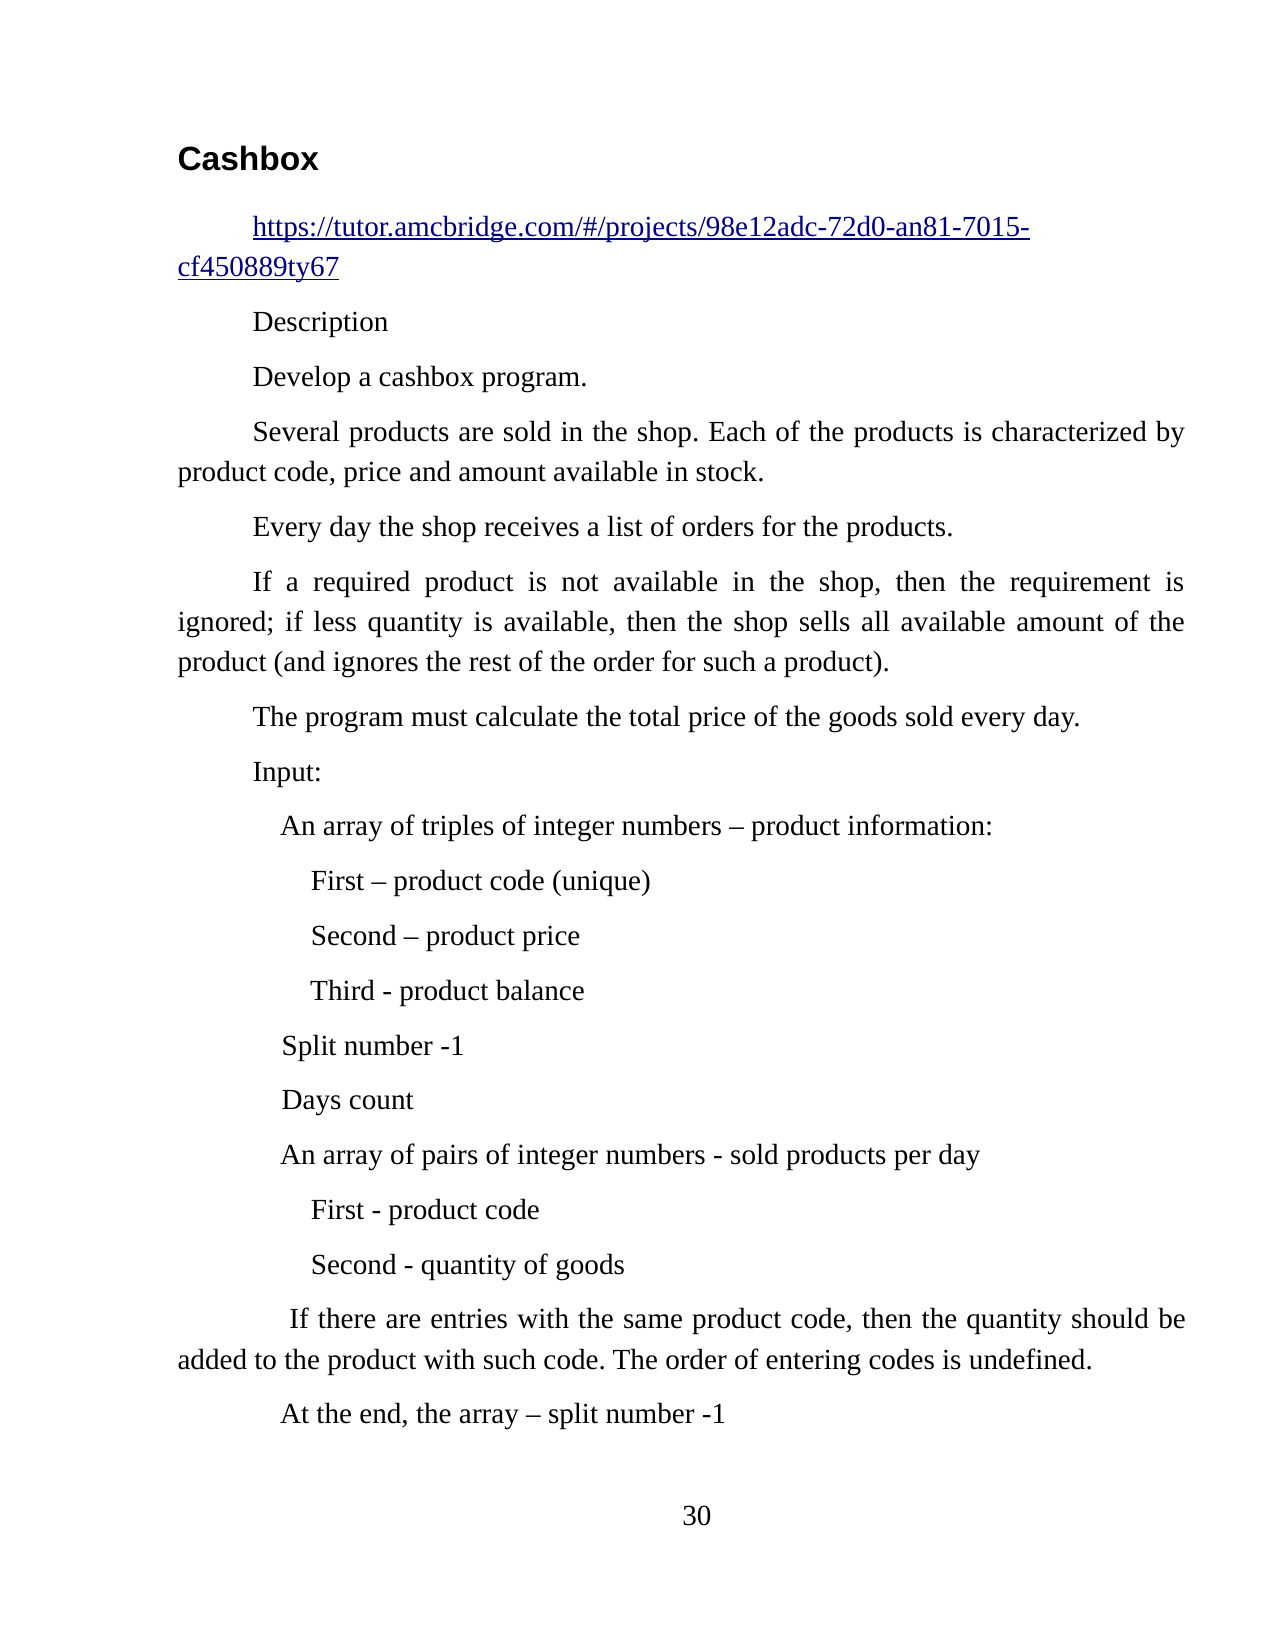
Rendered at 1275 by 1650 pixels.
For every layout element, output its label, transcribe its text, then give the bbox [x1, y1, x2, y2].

text If a required product is not available in the shop, then the requirement is ignored; if less quantity is available, then the shop sells all available amount of the product (and ignores the rest of the order for such a product). [177, 564, 1186, 678]
text First - product code [177, 1192, 1186, 1226]
text Develop a cashbox program. [177, 359, 1186, 393]
text If there are entries with the same product code, then the quantity should be added to the product with such code. The order of entering codes is undefined. [177, 1302, 1186, 1375]
text An array of pairs of integer numbers - sold products per day [177, 1137, 1186, 1171]
text Third - product balance [177, 973, 1186, 1006]
text Input: [177, 754, 1186, 787]
text Split number -1 [177, 1028, 1186, 1061]
text Days count [177, 1082, 1186, 1116]
text Second – product price [177, 918, 1186, 952]
text The program must calculate the total price of the goods sold every day. [177, 699, 1186, 732]
text Every day the shop receives a list of orders for the products. [177, 509, 1186, 542]
text Description [177, 304, 1186, 338]
text An array of triples of integer numbers – product information: [177, 808, 1186, 842]
text First – product code (unique) [177, 863, 1186, 897]
text https://tutor.amcbridge.com/#/projects/98e12adc-72d0-an81-7015-cf450889ty67 [177, 209, 1186, 283]
subtitle Cashbox [177, 139, 1186, 178]
text Second - quantity of goods [177, 1247, 1186, 1280]
text Several products are sold in the shop. Each of the products is characterized by product code, price and amount available in stock. [177, 414, 1186, 488]
text At the end, the array – split number -1 [177, 1397, 1186, 1430]
